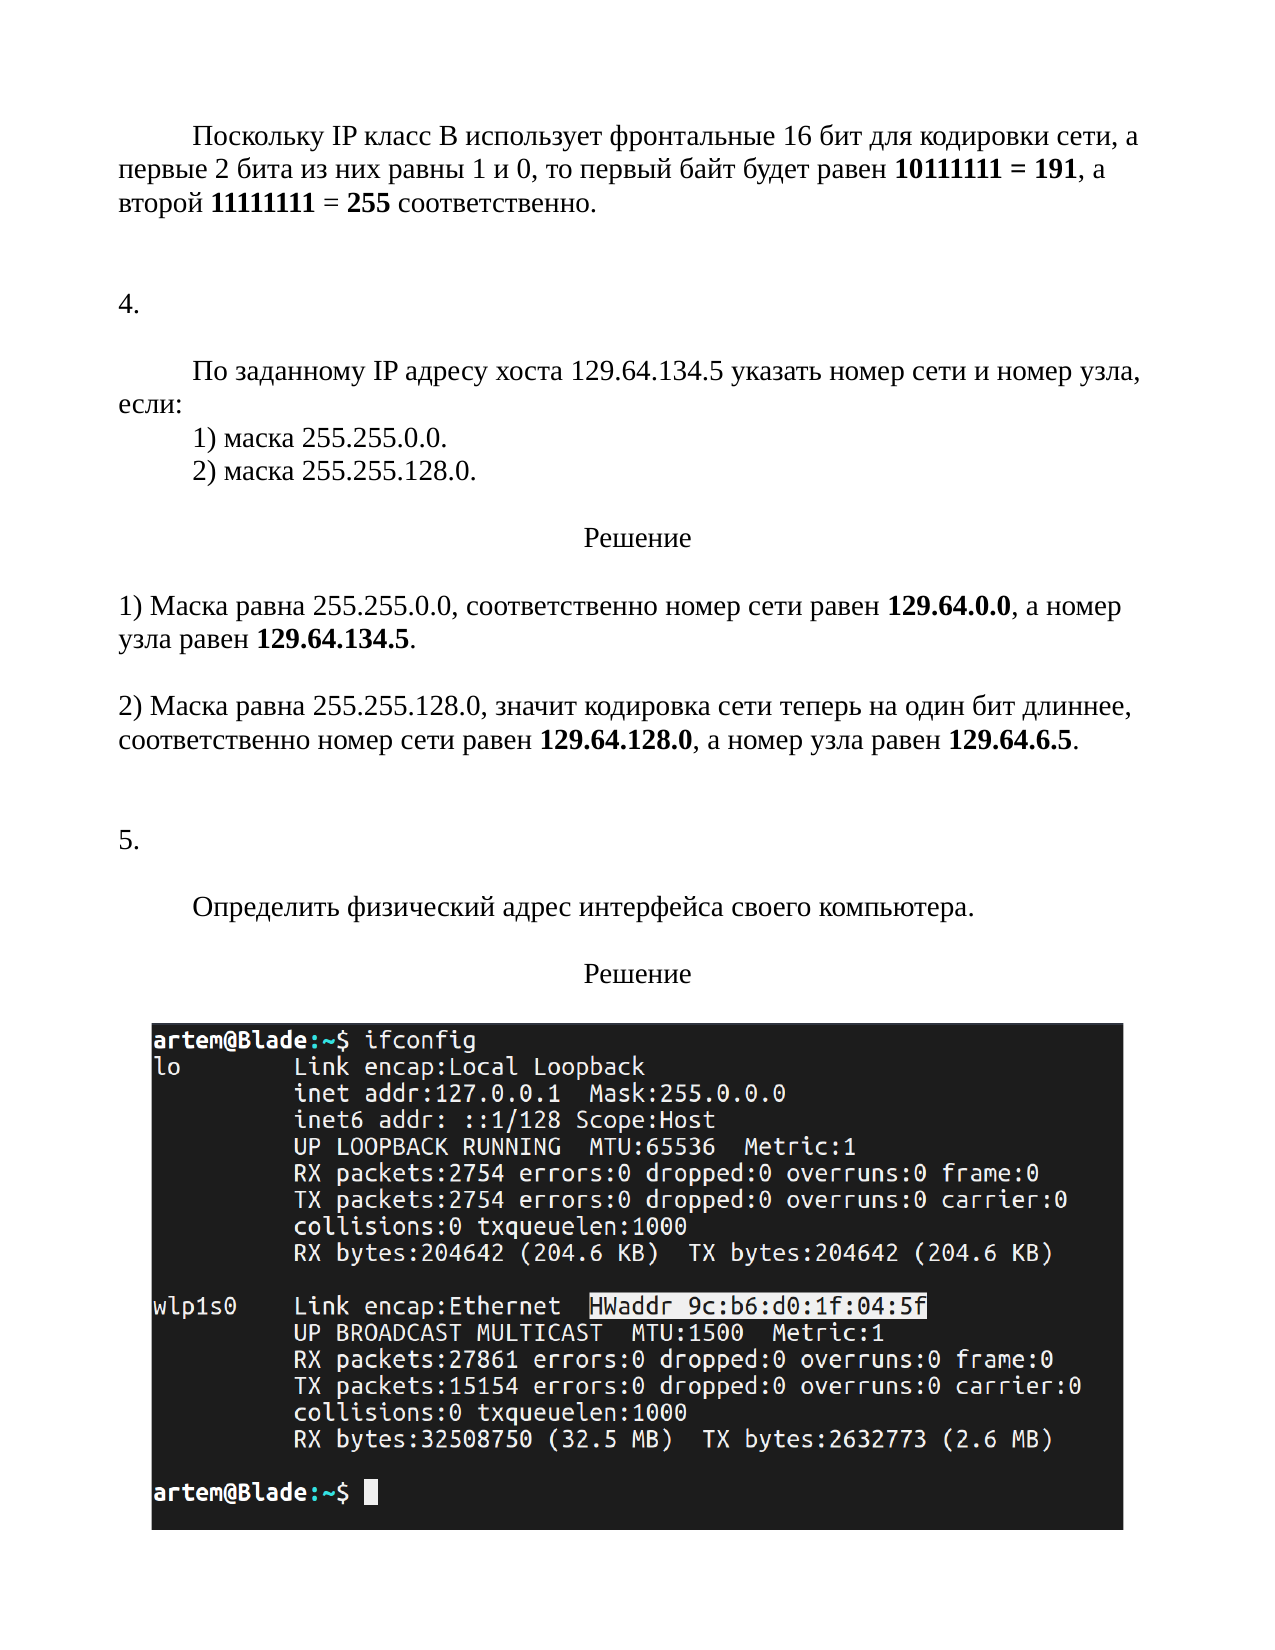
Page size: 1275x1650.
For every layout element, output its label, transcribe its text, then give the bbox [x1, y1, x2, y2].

text 2) Маска равна 255.255.128.0, значит кодировка сети теперь на один бит длиннее, соответственно номер сети равен 129.64.128.0, а номер узла равен 129.64.6.5. [118, 688, 1157, 755]
text 4. [118, 286, 1157, 319]
text По заданному IP адресу хоста 129.64.134.5 указать номер сети и номер узла, если: [118, 353, 1157, 420]
text Поскольку IP класс B использует фронтальные 16 бит для кодировки сети, а первые 2 бита из них равны 1 и 0, то первый байт будет равен 10111111 = 191, а второй 11111111 = 255 соответственно. [118, 118, 1157, 219]
text Определить физический адрес интерфейса своего компьютера. [118, 889, 1157, 923]
text 1) маска 255.255.0.0. [118, 420, 1157, 453]
picture [151, 1023, 1124, 1530]
text Решение [118, 957, 1157, 990]
text Решение [118, 521, 1157, 554]
text 5. [118, 822, 1157, 856]
text 1) Маска равна 255.255.0.0, соответственно номер сети равен 129.64.0.0, а номер узла равен 129.64.134.5. [118, 588, 1157, 655]
text 2) маска 255.255.128.0. [118, 453, 1157, 487]
